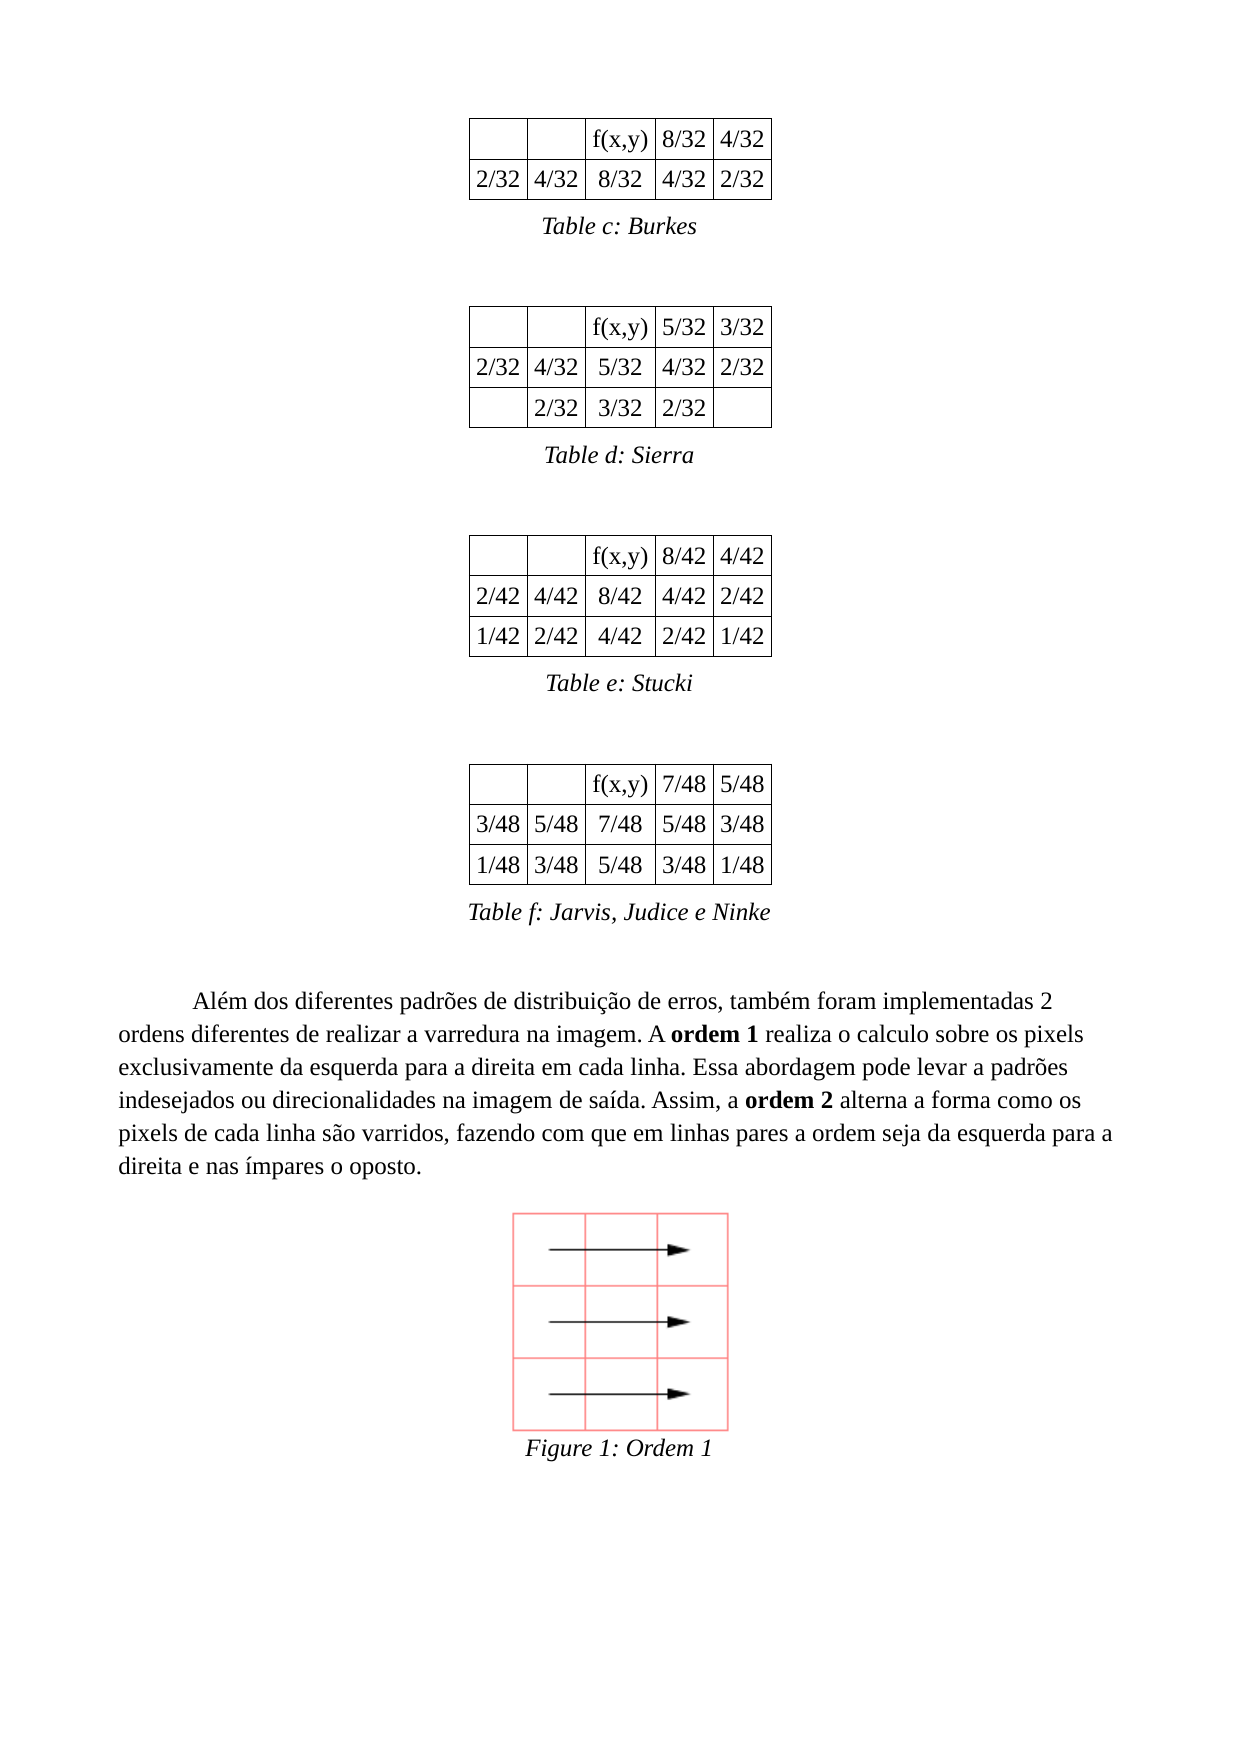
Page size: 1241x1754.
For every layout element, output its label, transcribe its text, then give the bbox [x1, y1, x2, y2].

table_cell 4/32 [528, 160, 585, 199]
text Figure 1: Ordem 1 [508, 1433, 732, 1462]
table_cell 4/32 [656, 348, 713, 387]
table_header f(x,y) [586, 307, 655, 347]
table_cell 4/42 [528, 576, 585, 616]
table_header [470, 307, 527, 347]
table_header 3/32 [714, 307, 771, 347]
table_cell 4/32 [528, 348, 585, 387]
table_header [470, 119, 527, 158]
table_cell [714, 388, 771, 427]
text Table c: Burkes [118, 211, 1122, 240]
table_header f(x,y) [586, 119, 655, 158]
table_header [528, 307, 585, 347]
table_header [528, 536, 585, 575]
table_cell 1/48 [470, 845, 527, 884]
table_cell [470, 388, 527, 427]
table_cell 2/32 [714, 348, 771, 387]
table_cell 2/42 [470, 576, 527, 616]
table_header 4/42 [714, 536, 771, 575]
table_cell 3/48 [714, 805, 771, 844]
text Table e: Stucki [118, 668, 1122, 697]
table_cell 1/48 [714, 845, 771, 884]
table_cell 4/42 [586, 617, 655, 656]
table_cell 8/42 [586, 576, 655, 616]
table_cell 3/32 [586, 388, 655, 427]
table_header 5/32 [656, 307, 713, 347]
table_cell 2/32 [470, 348, 527, 387]
table_header [470, 765, 527, 804]
table_header f(x,y) [586, 536, 655, 575]
table_cell 2/32 [656, 388, 713, 427]
table_cell 7/48 [586, 805, 655, 844]
table_cell 3/48 [656, 845, 713, 884]
table_header [528, 765, 585, 804]
table_cell 2/42 [714, 576, 771, 616]
table_cell 4/32 [656, 160, 713, 199]
table_cell 2/42 [656, 617, 713, 656]
picture [508, 1211, 732, 1433]
table_cell 2/32 [528, 388, 585, 427]
table_header [528, 119, 585, 158]
table_cell 1/42 [470, 617, 527, 656]
text Table d: Sierra [118, 440, 1122, 469]
table_cell 8/32 [586, 160, 655, 199]
text Table f: Jarvis, Judice e Ninke [118, 897, 1122, 926]
table_cell 1/42 [714, 617, 771, 656]
table_header [470, 536, 527, 575]
table_cell 5/32 [586, 348, 655, 387]
table_cell 4/42 [656, 576, 713, 616]
table_cell 2/32 [470, 160, 527, 199]
table_cell 5/48 [586, 845, 655, 884]
table_cell 2/42 [528, 617, 585, 656]
table_cell 3/48 [528, 845, 585, 884]
table_cell 5/48 [528, 805, 585, 844]
table_header f(x,y) [586, 765, 655, 804]
table_header 4/32 [714, 119, 771, 158]
table_header 7/48 [656, 765, 713, 804]
table_cell 3/48 [470, 805, 527, 844]
table_header 5/48 [714, 765, 771, 804]
table_header 8/42 [656, 536, 713, 575]
table_cell 5/48 [656, 805, 713, 844]
table_header 8/32 [656, 119, 713, 158]
text Além dos diferentes padrões de distribuição de erros, também foram implementadas 2 ordens diferentes de realizar a varredura na imagem. A ordem 1 realiza o calculo sobre os pixels exclusivamente da esquerda para a direita em cada linha. Essa abordagem pode levar a padrões indesejados ou direcionalidades na imagem de saída. Assim, a ordem 2 alterna a forma como os pixels de cada linha são varridos, fazendo com que em linhas pares a ordem seja da esquerda para a direita e nas ímpares o oposto. [118, 986, 1122, 1180]
table_cell 2/32 [714, 160, 771, 199]
